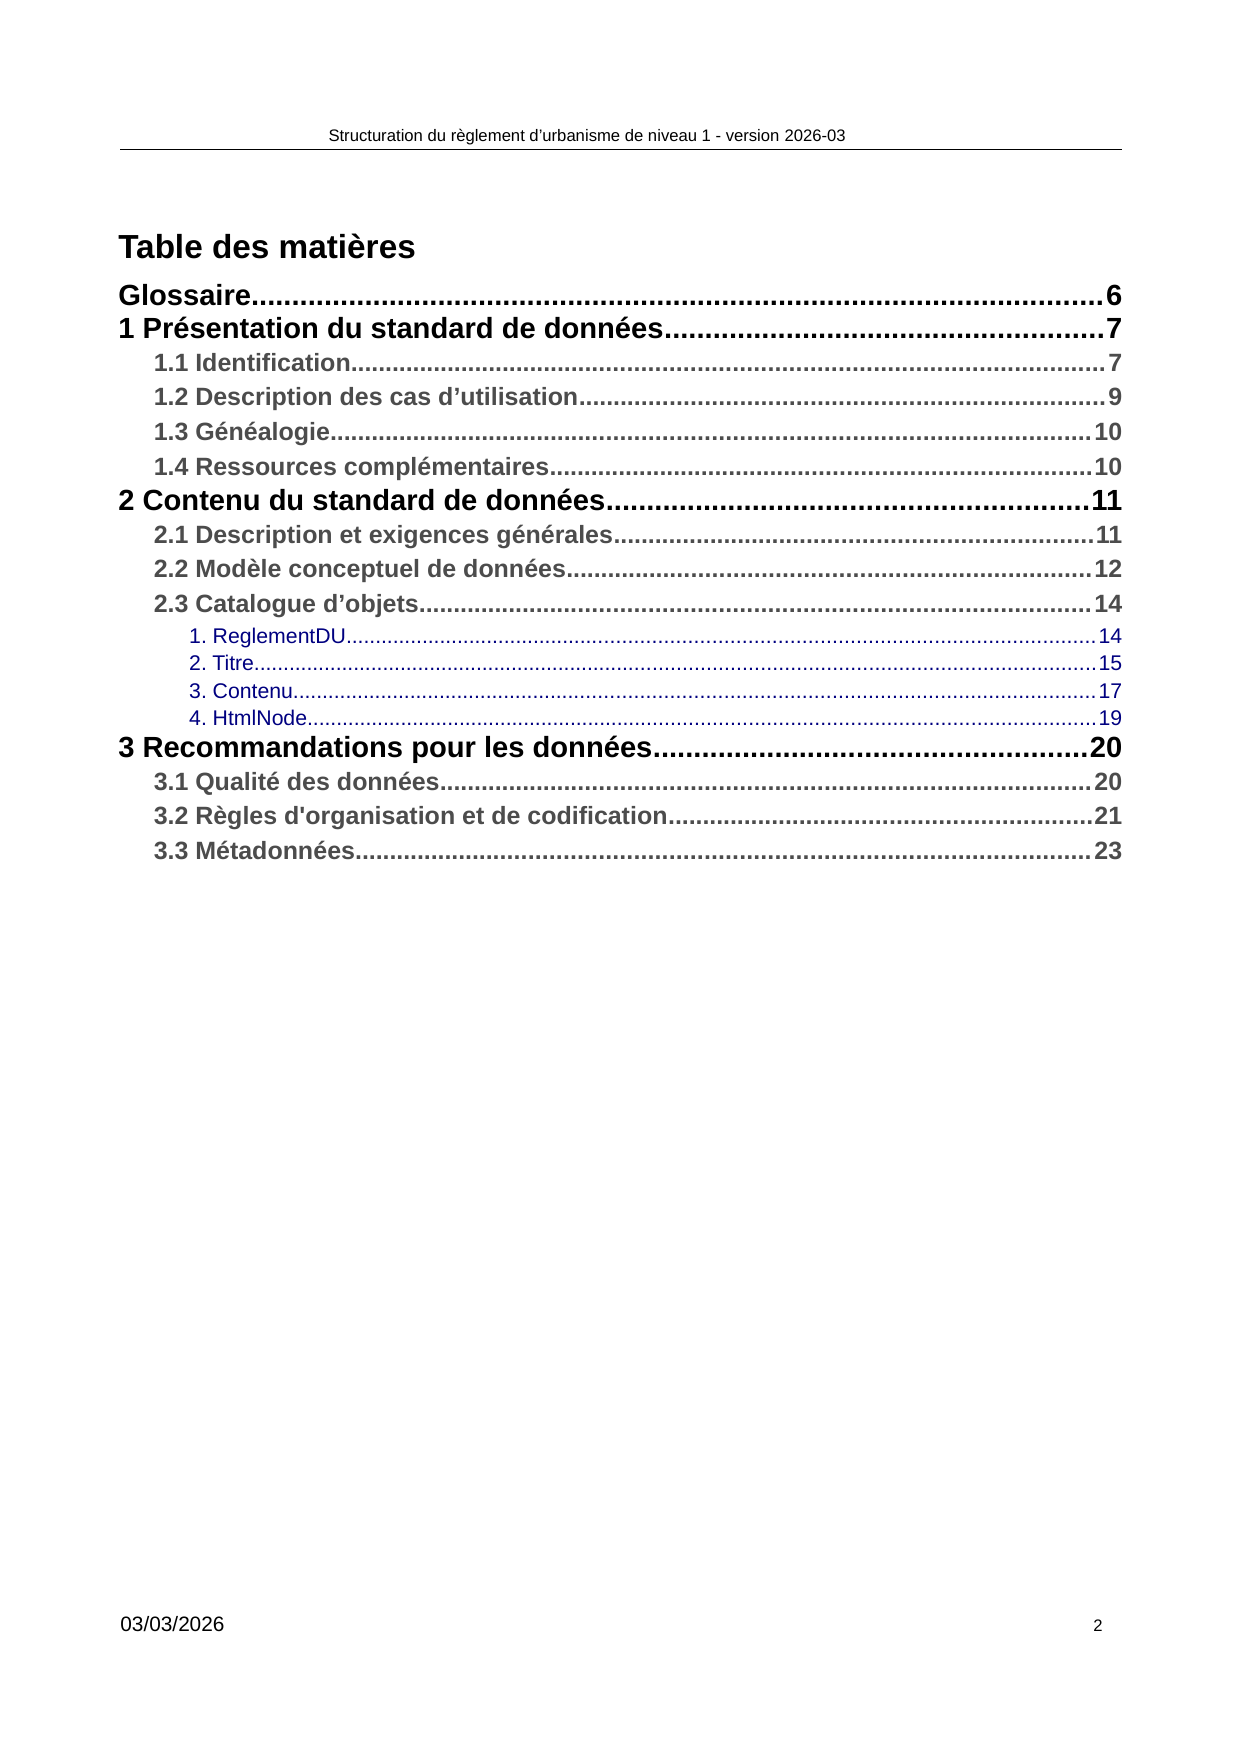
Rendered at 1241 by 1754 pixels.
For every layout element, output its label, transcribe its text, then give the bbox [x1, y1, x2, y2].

text 3.2 Règles d'organisation et de codification 21 [153, 801, 1122, 830]
text 3. Contenu 17 [189, 678, 1122, 703]
text 2. Titre 15 [189, 651, 1122, 675]
text 1. ReglementDU 14 [189, 623, 1122, 648]
subtitle Table des matières [118, 227, 1122, 265]
text 2.3 Catalogue d’objets 14 [153, 589, 1122, 617]
text 1.4 Ressources complémentaires 10 [153, 451, 1122, 480]
text Glossaire 6 [118, 278, 1122, 311]
text 3.3 Métadonnées 23 [153, 836, 1122, 864]
text 1.3 Généalogie 10 [153, 417, 1122, 446]
text 4. HtmlNode 19 [189, 706, 1122, 730]
text 2 Contenu du standard de données 11 [118, 483, 1122, 517]
text 1.2 Description des cas d’utilisation 9 [153, 382, 1122, 411]
text 3 Recommandations pour les données 20 [118, 730, 1122, 763]
text 2.1 Description et exigences générales 11 [153, 519, 1122, 548]
text 1.1 Identification 7 [153, 348, 1122, 376]
text 1 Présentation du standard de données 7 [118, 311, 1122, 345]
text 2.2 Modèle conceptuel de données 12 [153, 554, 1122, 583]
text 3.1 Qualité des données 20 [153, 766, 1122, 795]
